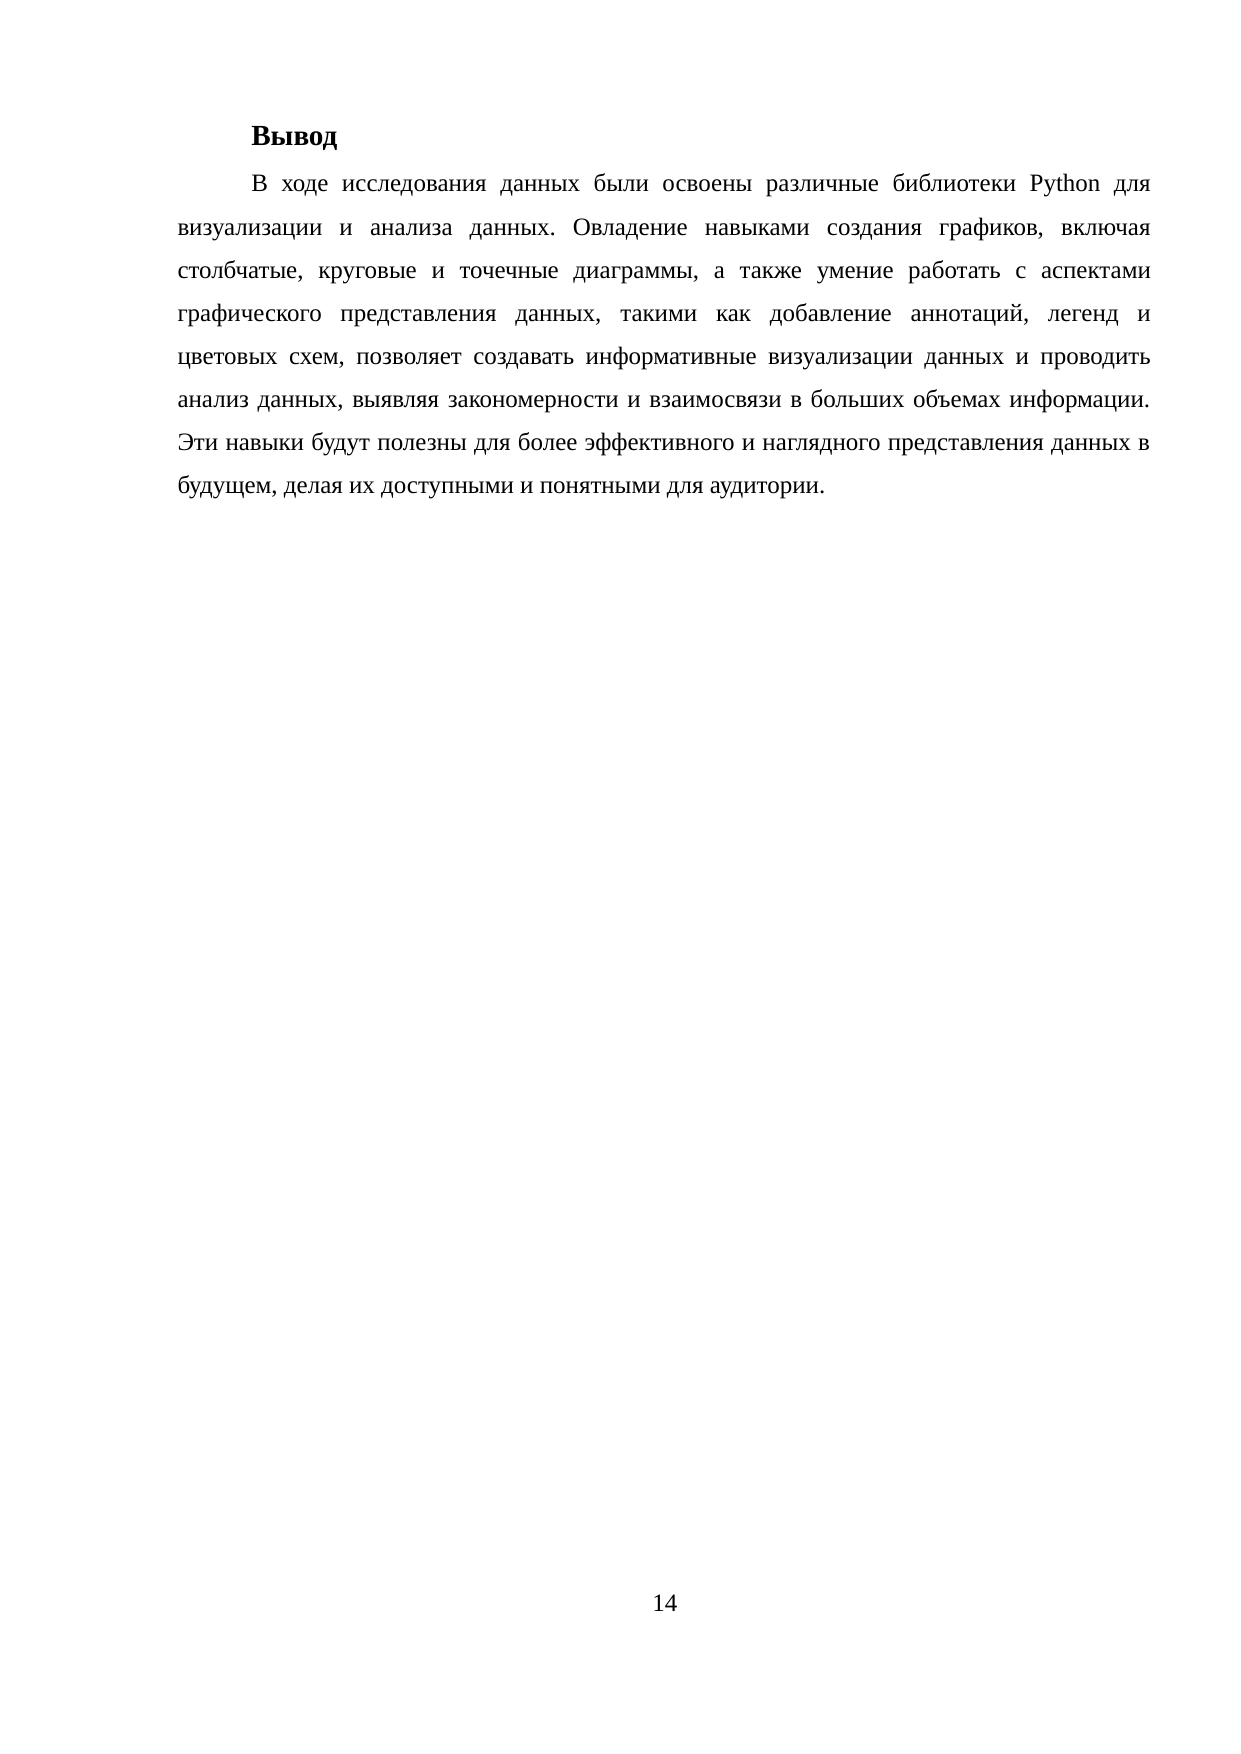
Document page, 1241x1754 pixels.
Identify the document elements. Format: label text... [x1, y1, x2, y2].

text В ходе исследования данных были освоены различные библиотеки Python для визуализации и анализа данных. Овладение навыками создания графиков, включая столбчатые, круговые и точечные диаграммы, а также умение работать с аспектами графического представления данных, такими как добавление аннотаций, легенд и цветовых схем, позволяет создавать информативные визуализации данных и проводить анализ данных, выявляя закономерности и взаимосвязи в больших объемах информации. Эти навыки будут полезны для более эффективного и наглядного представления данных в будущем, делая их доступными и понятными для аудитории. [177, 168, 1152, 499]
text Вывод [177, 118, 1152, 152]
